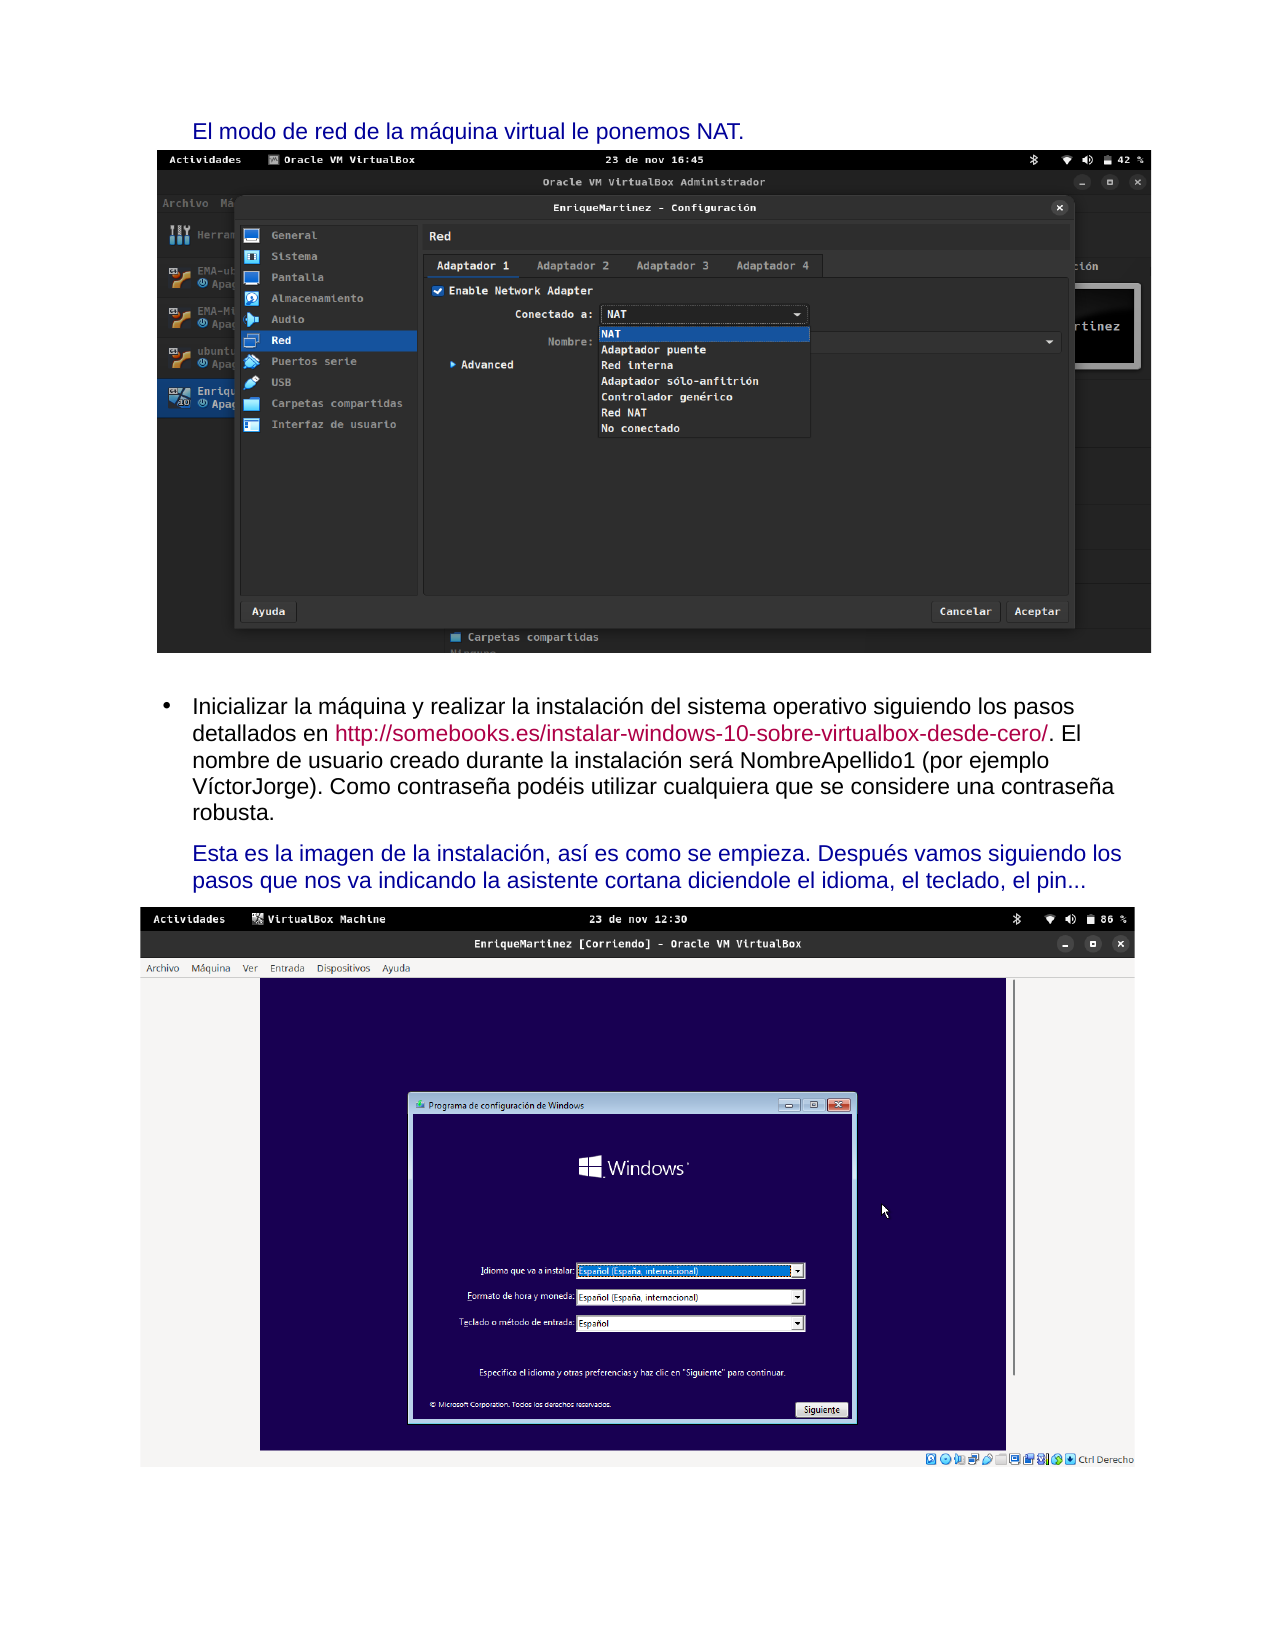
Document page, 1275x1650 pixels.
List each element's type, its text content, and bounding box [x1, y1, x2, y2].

picture [157, 150, 1152, 653]
text El modo de red de la máquina virtual le ponemos NAT. [118, 118, 1157, 144]
picture [140, 907, 1135, 1467]
list Esta es la imagen de la instalación, así es como se empieza. Después vamos siguiendo los pasos que nos va indicando la asistente cortana diciendole el idioma, el teclado, el pin... [162, 840, 1157, 893]
list Inicializar la máquina y realizar la instalación del sistema operativo siguiendo los pasos detallados en http://somebooks.es/instalar-windows-10-sobre-virtualbox-desde-cero/. El nombre de usuario creado durante la instalación será NombreApellido1 (por ejemplo VíctorJorge). Como contraseña podéis utilizar cualquiera que se considere una contraseña robusta. [162, 693, 1157, 826]
